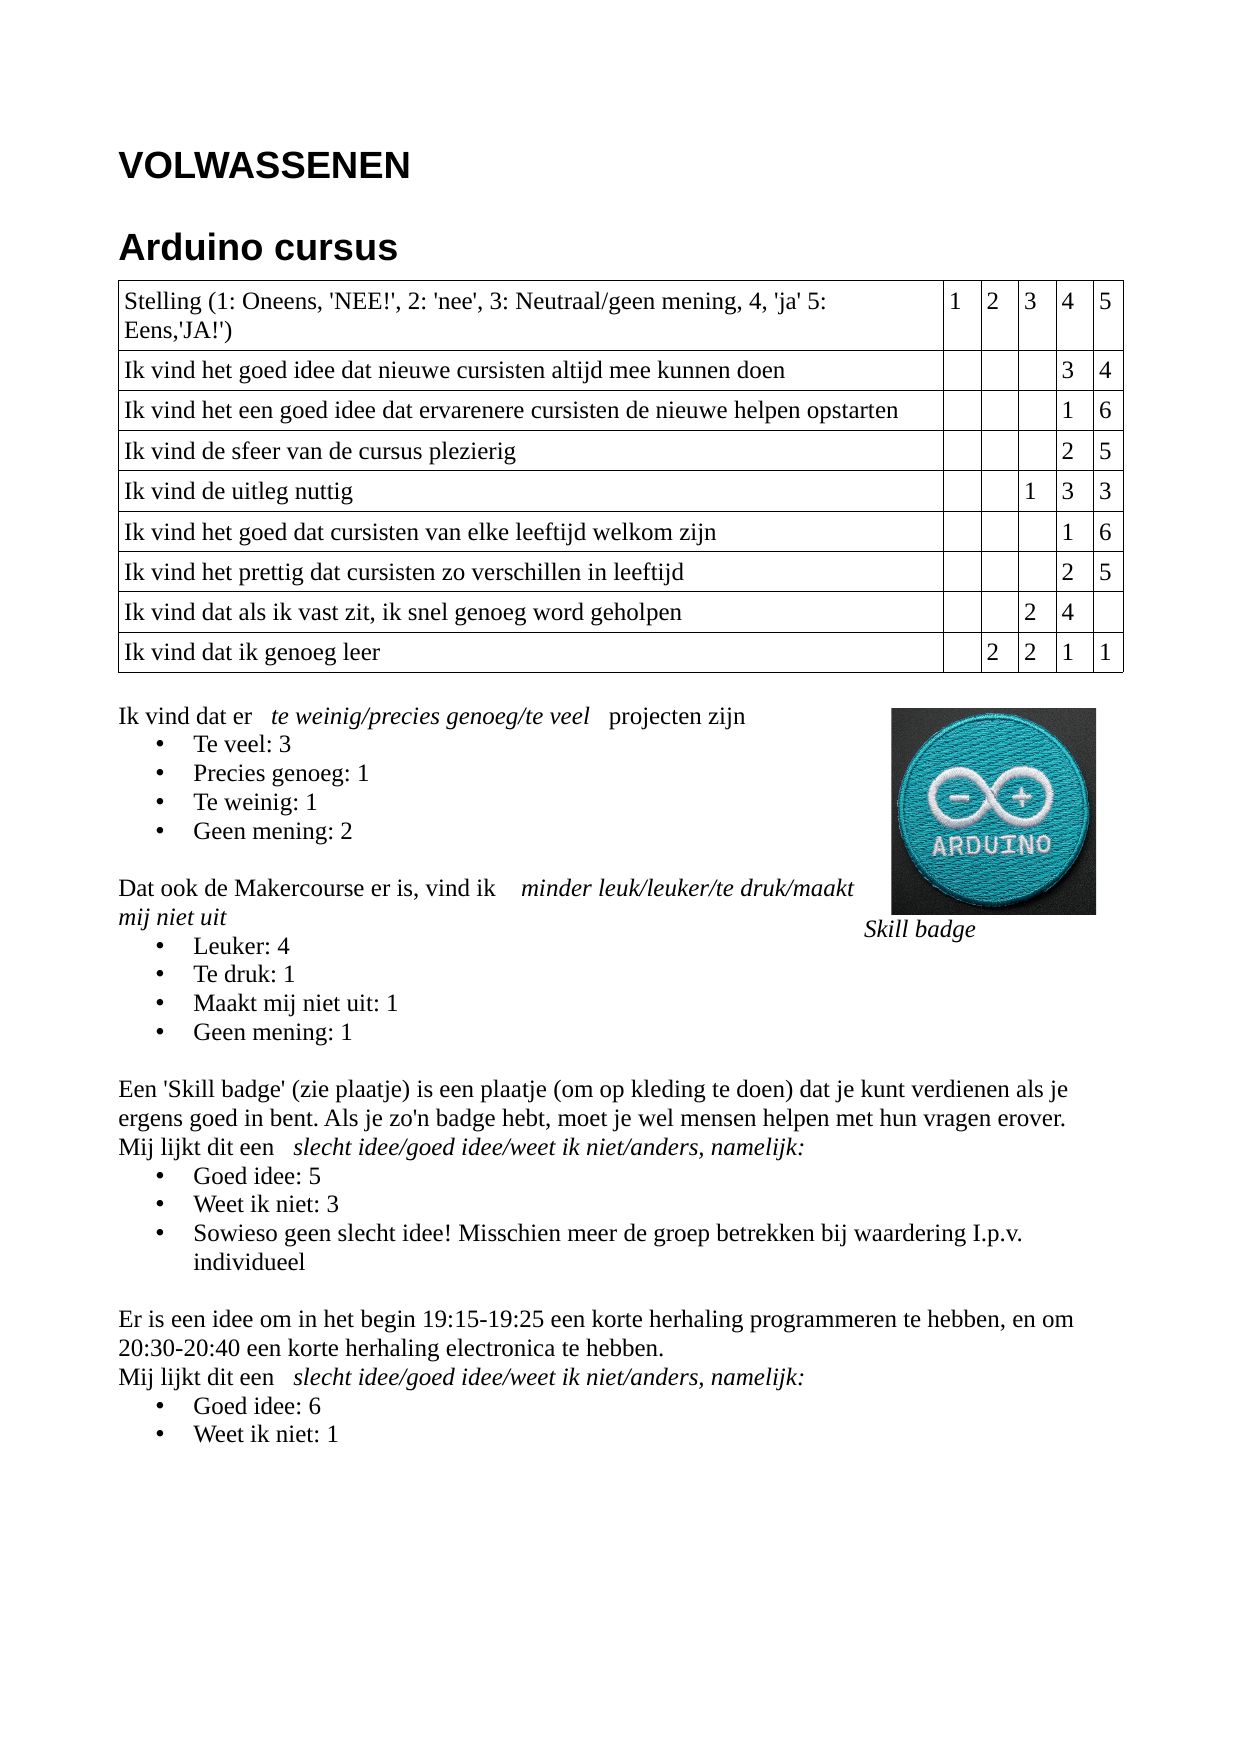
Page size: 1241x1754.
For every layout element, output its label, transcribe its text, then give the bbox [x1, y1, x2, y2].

text Mij lijkt dit een slecht idee/goed idee/weet ik niet/anders, namelijk: [118, 1362, 1122, 1391]
list Te weinig: 1 [156, 787, 864, 816]
list Maakt mij niet uit: 1 [156, 988, 1122, 1017]
table_cell [944, 391, 981, 430]
text Een 'Skill badge' (zie plaatje) is een plaatje (om op kleding te doen) dat je kunt verdienen als je ergens goed in bent. Als je zo'n badge hebt, moet je wel mensen helpen met hun vragen erover. [118, 1074, 1122, 1132]
table_cell Ik vind dat als ik vast zit, ik snel genoeg word geholpen [119, 592, 943, 632]
table_cell Ik vind het prettig dat cursisten zo verschillen in leeftijd [119, 552, 943, 591]
table_cell Ik vind de sfeer van de cursus plezierig [119, 431, 943, 470]
table_header 3 [1019, 281, 1056, 349]
table_cell 4 [1094, 351, 1123, 390]
list Goed idee: 6 [156, 1391, 1122, 1419]
table_cell [982, 471, 1018, 511]
table_cell Ik vind de uitleg nuttig [119, 471, 943, 511]
table_cell [1019, 552, 1056, 591]
table_cell [982, 552, 1018, 591]
table_cell 1 [1094, 633, 1123, 672]
text Skill badge [864, 708, 1123, 943]
table_cell [1019, 512, 1056, 551]
table_header Stelling (1: Oneens, 'NEE!', 2: 'nee', 3: Neutraal/geen mening, 4, 'ja' 5: Eens,'JA!') [119, 281, 943, 349]
table_cell 1 [1057, 391, 1093, 430]
table_cell [944, 592, 981, 632]
list Precies genoeg: 1 [156, 758, 864, 787]
table_header 5 [1094, 281, 1123, 349]
text Mij lijkt dit een slecht idee/goed idee/weet ik niet/anders, namelijk: [118, 1132, 1122, 1161]
table_cell [944, 633, 981, 672]
table_cell 5 [1094, 552, 1123, 591]
list Geen mening: 1 [156, 1017, 1122, 1046]
table_cell 2 [1019, 592, 1056, 632]
table_cell [944, 431, 981, 470]
subtitle VOLWASSENEN [118, 143, 1122, 187]
table_header 4 [1057, 281, 1093, 349]
table_cell [982, 391, 1018, 430]
table_cell 1 [1019, 471, 1056, 511]
text Er is een idee om in het begin 19:15-19:25 een korte herhaling programmeren te hebben, en om 20:30-20:40 een korte herhaling electronica te hebben. [118, 1304, 1122, 1362]
table_header 1 [944, 281, 981, 349]
table_cell 3 [1057, 351, 1093, 390]
table_cell 6 [1094, 391, 1123, 430]
table_cell 4 [1057, 592, 1093, 632]
table_cell [1019, 351, 1056, 390]
table_cell 1 [1057, 633, 1093, 672]
list Leuker: 4 [156, 931, 1122, 959]
list Weet ik niet: 3 [156, 1189, 1122, 1218]
table_cell 5 [1094, 431, 1123, 470]
table_cell [1019, 391, 1056, 430]
text Dat ook de Makercourse er is, vind ik minder leuk/leuker/te druk/maakt mij niet uit [118, 873, 864, 931]
table_cell [944, 351, 981, 390]
table_cell Ik vind dat ik genoeg leer [119, 633, 943, 672]
table_cell [982, 592, 1018, 632]
table_cell [944, 471, 981, 511]
table_cell 3 [1057, 471, 1093, 511]
table_cell [982, 431, 1018, 470]
table_cell 2 [982, 633, 1018, 672]
list Weet ik niet: 1 [156, 1419, 1122, 1448]
table_cell [982, 512, 1018, 551]
subtitle Arduino cursus [118, 224, 1122, 268]
table_cell 1 [1057, 512, 1093, 551]
text Ik vind dat er te weinig/precies genoeg/te veel projecten zijn [118, 701, 864, 729]
table_cell [944, 552, 981, 591]
list Geen mening: 2 [156, 816, 864, 844]
table_cell [1019, 431, 1056, 470]
list Sowieso geen slecht idee! Misschien meer de groep betrekken bij waardering I.p.v. individueel [156, 1218, 1122, 1276]
table_cell 6 [1094, 512, 1123, 551]
table_cell Ik vind het een goed idee dat ervarenere cursisten de nieuwe helpen opstarten [119, 391, 943, 430]
table_cell Ik vind het goed idee dat nieuwe cursisten altijd mee kunnen doen [119, 351, 943, 390]
picture [891, 708, 1097, 915]
list Te veel: 3 [156, 729, 864, 758]
table_cell [944, 512, 981, 551]
list Te druk: 1 [156, 959, 1122, 988]
table_cell 2 [1057, 552, 1093, 591]
table_cell [982, 351, 1018, 390]
table_cell 3 [1094, 471, 1123, 511]
list Goed idee: 5 [156, 1161, 1122, 1189]
table_cell [1094, 592, 1123, 632]
table_cell 2 [1057, 431, 1093, 470]
table_header 2 [982, 281, 1018, 349]
table_cell 2 [1019, 633, 1056, 672]
table_cell Ik vind het goed dat cursisten van elke leeftijd welkom zijn [119, 512, 943, 551]
